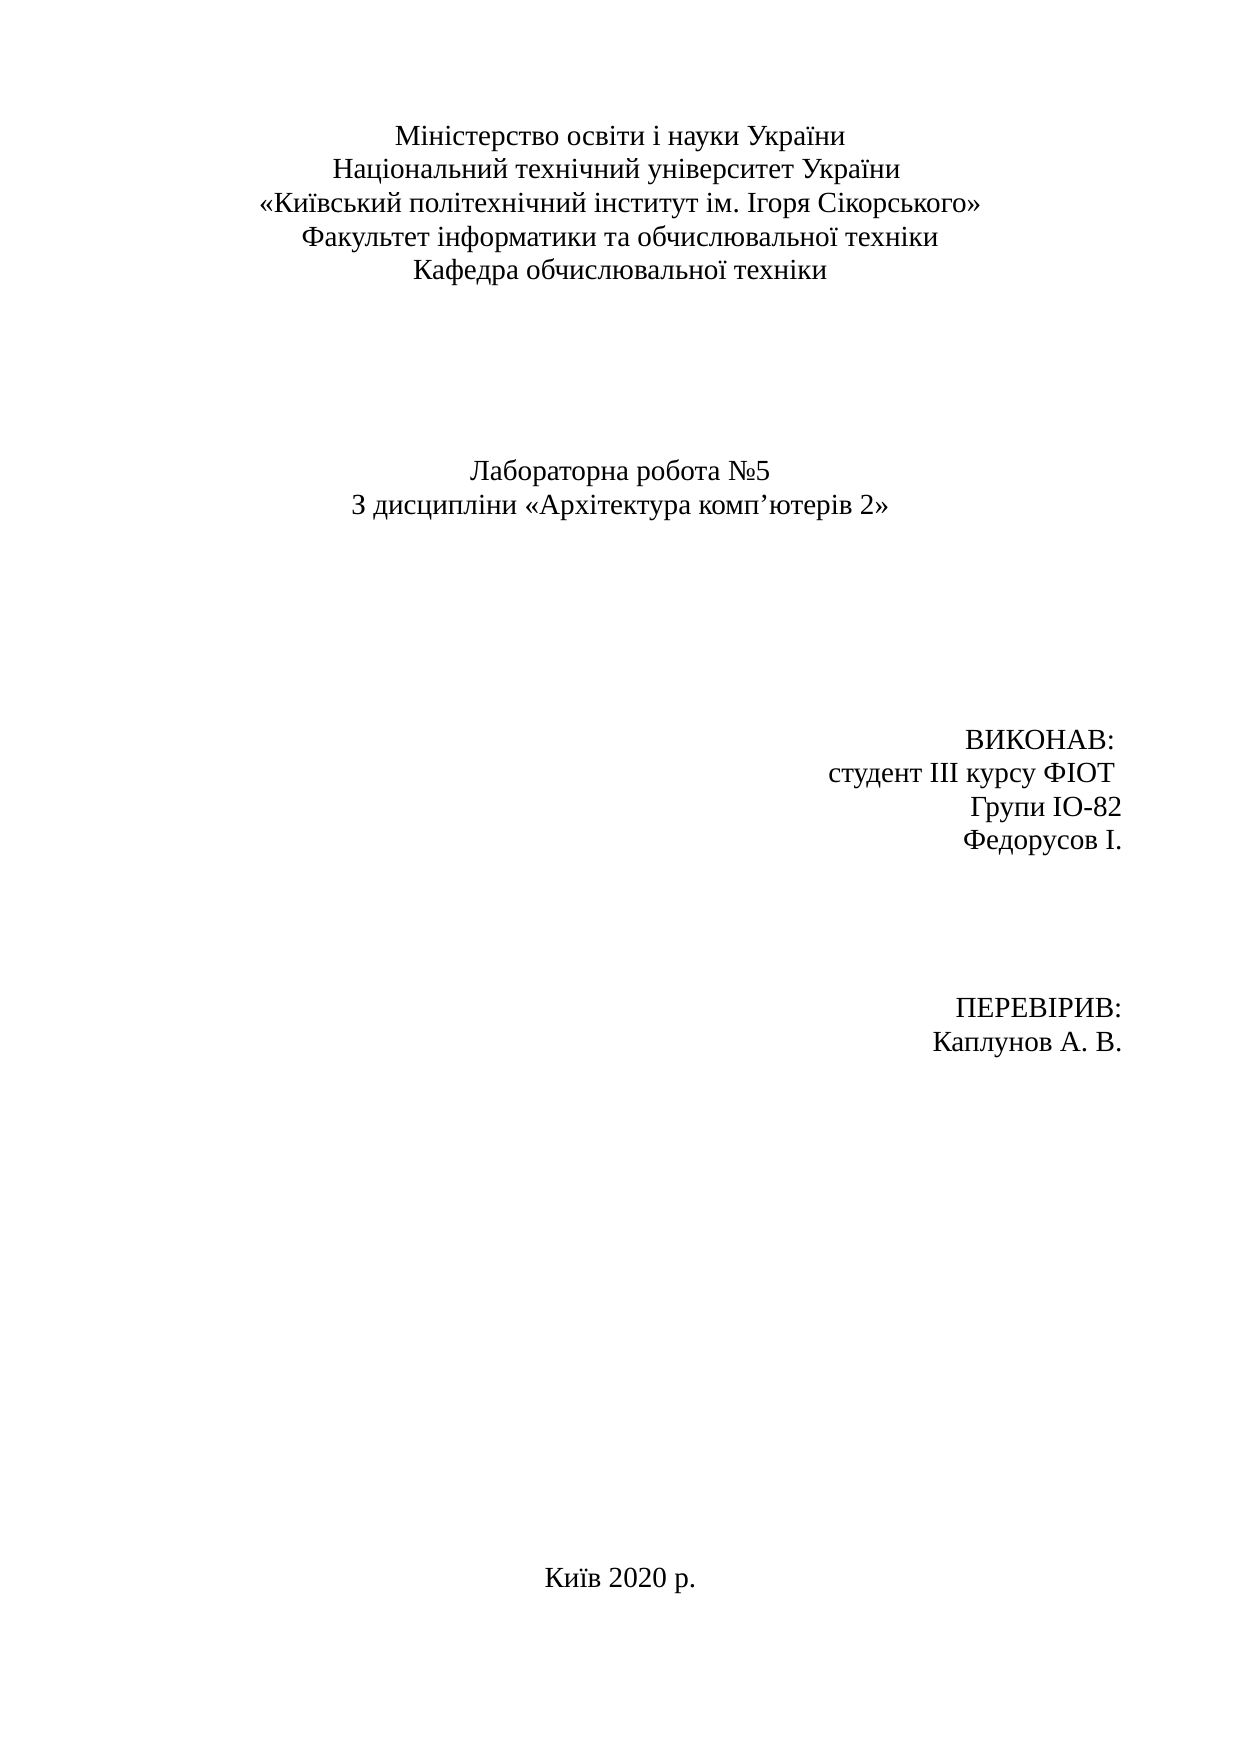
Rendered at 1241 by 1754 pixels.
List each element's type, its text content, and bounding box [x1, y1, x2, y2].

text «Київський політехнічний інститут ім. Ігоря Сікорського» [118, 185, 1122, 219]
text ПЕРЕВІРИВ: [118, 990, 1122, 1024]
text З дисципліни «Архітектура компʼютерів 2» [118, 487, 1122, 521]
text студент ІІІ курсу ФІОТ [118, 755, 1122, 789]
text Федорусов І. [118, 822, 1122, 856]
text Групи ІО-82 [118, 789, 1122, 822]
text ВИКОНАВ: [118, 722, 1122, 755]
text Кафедра обчислювальної техніки [118, 252, 1122, 286]
text Київ 2020 р. [118, 1560, 1122, 1594]
text Каплунов А. В. [118, 1024, 1122, 1057]
text Міністерство освіти і науки України [118, 118, 1122, 152]
text Лабораторна робота №5 [118, 453, 1122, 487]
text Факультет інформатики та обчислювальної техніки [118, 219, 1122, 252]
text Національний технічний університет України [118, 152, 1122, 185]
